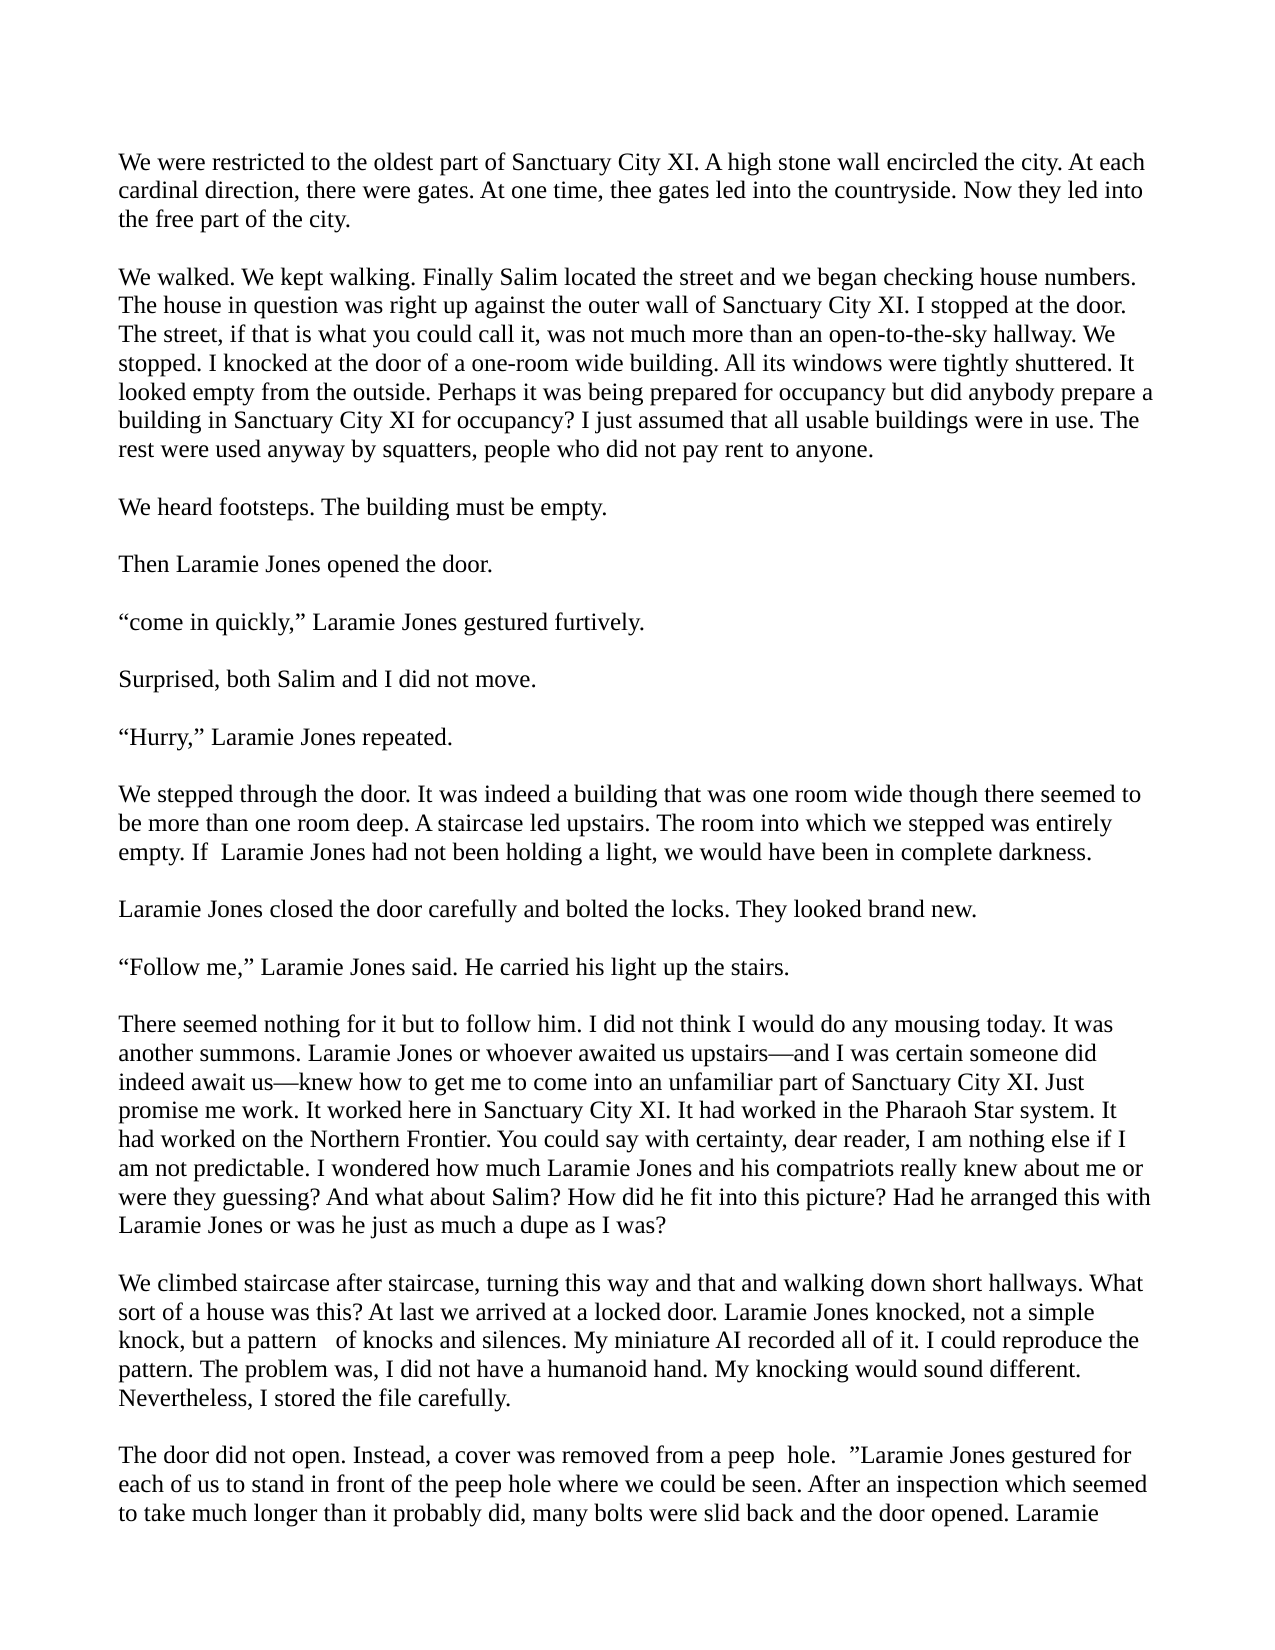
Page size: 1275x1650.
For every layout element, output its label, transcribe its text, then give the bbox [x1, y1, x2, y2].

text “come in quickly,” Laramie Jones gestured furtively. [118, 607, 1157, 636]
text Then Laramie Jones opened the door. [118, 549, 1157, 578]
text Surprised, both Salim and I did not move. [118, 664, 1157, 693]
text Laramie Jones closed the door carefully and bolted the locks. They looked brand new. [118, 894, 1157, 923]
text We stepped through the door. It was indeed a building that was one room wide though there seemed to be more than one room deep. A staircase led upstairs. The room into which we stepped was entirely empty. If Laramie Jones had not been holding a light, we would have been in complete darkness. [118, 779, 1157, 866]
text We climbed staircase after staircase, turning this way and that and walking down short hallways. What sort of a house was this? At last we arrived at a locked door. Laramie Jones knocked, not a simple knock, but a pattern of knocks and silences. My miniature AI recorded all of it. I could reproduce the pattern. The problem was, I did not have a humanoid hand. My knocking would sound different. Nevertheless, I stored the file carefully. [118, 1268, 1157, 1412]
text We heard footsteps. The building must be empty. [118, 492, 1157, 521]
text The door did not open. Instead, a cover was removed from a peep hole. ”Laramie Jones gestured for each of us to stand in front of the peep hole where we could be seen. After an inspection which seemed to take much longer than it probably did, many bolts were slid back and the door opened. Laramie [118, 1441, 1157, 1527]
text “Follow me,” Laramie Jones said. He carried his light up the stairs. [118, 952, 1157, 981]
text “Hurry,” Laramie Jones repeated. [118, 722, 1157, 751]
text We were restricted to the oldest part of Sanctuary City XI. A high stone wall encircled the city. At each cardinal direction, there were gates. At one time, thee gates led into the countryside. Now they led into the free part of the city. [118, 147, 1157, 233]
text There seemed nothing for it but to follow him. I did not think I would do any mousing today. It was another summons. Laramie Jones or whoever awaited us upstairs—and I was certain someone did indeed await us—knew how to get me to come into an unfamiliar part of Sanctuary City XI. Just promise me work. It worked here in Sanctuary City XI. It had worked in the Pharaoh Star system. It had worked on the Northern Frontier. You could say with certainty, dear reader, I am nothing else if I am not predictable. I wondered how much Laramie Jones and his compatriots really knew about me or were they guessing? And what about Salim? How did he fit into this picture? Had he arranged this with Laramie Jones or was he just as much a dupe as I was? [118, 1009, 1157, 1239]
text We walked. We kept walking. Finally Salim located the street and we began checking house numbers. The house in question was right up against the outer wall of Sanctuary City XI. I stopped at the door. The street, if that is what you could call it, was not much more than an open-to-the-sky hallway. We stopped. I knocked at the door of a one-room wide building. All its windows were tightly shuttered. It looked empty from the outside. Perhaps it was being prepared for occupancy but did anybody prepare a building in Sanctuary City XI for occupancy? I just assumed that all usable buildings were in use. The rest were used anyway by squatters, people who did not pay rent to anyone. [118, 262, 1157, 463]
